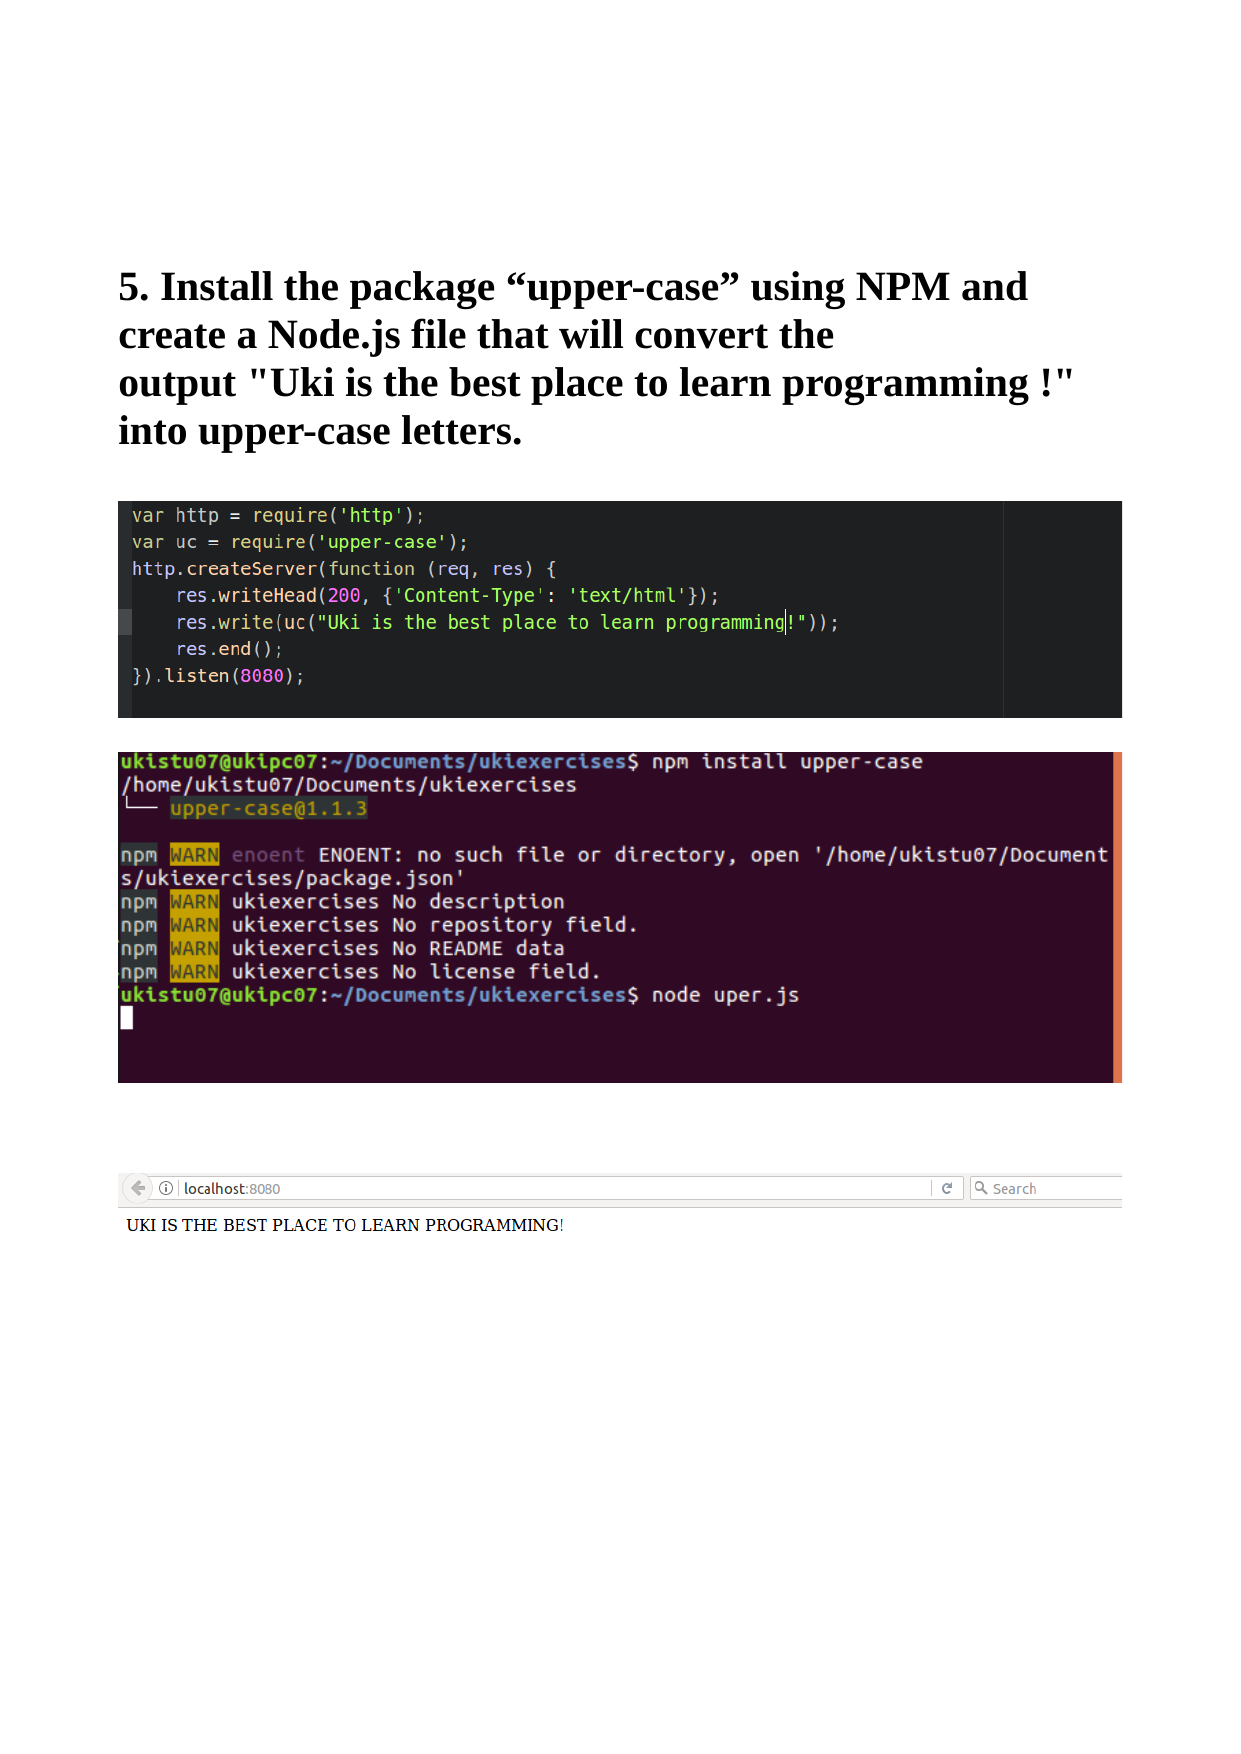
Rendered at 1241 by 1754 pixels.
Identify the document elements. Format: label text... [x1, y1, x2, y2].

text output "Uki is the best place to learn programming !" into upper-case letters. [118, 358, 1122, 453]
picture [118, 501, 1123, 718]
picture [118, 1173, 1123, 1388]
text 5. Install the package “upper-case” using NPM and create a Node.js file that will convert the [118, 262, 1122, 358]
picture [118, 752, 1123, 1083]
